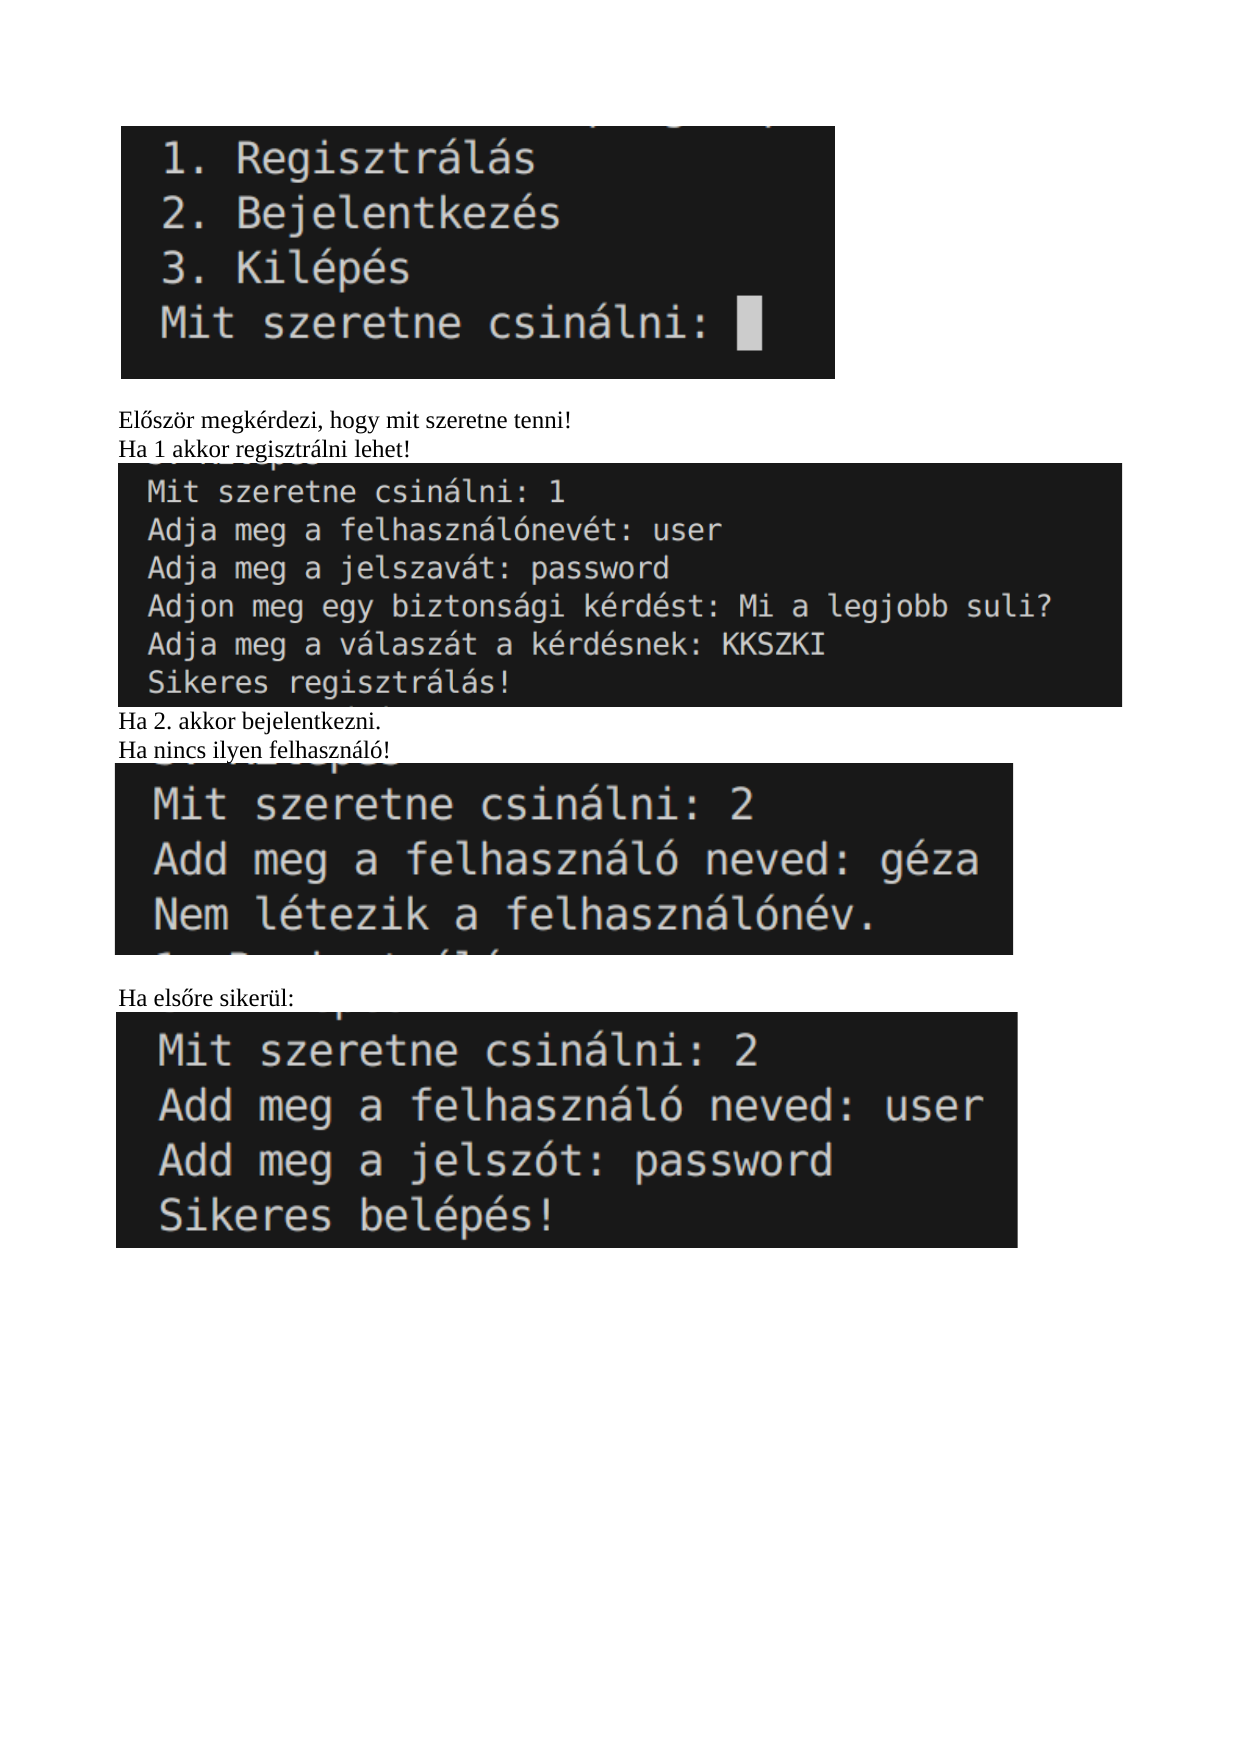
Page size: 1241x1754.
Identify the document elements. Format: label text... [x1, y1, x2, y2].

picture [118, 463, 1123, 707]
text Ha 2. akkor bejelentkezni. [118, 707, 1122, 735]
picture [121, 126, 835, 379]
text Ha nincs ilyen felhasználó! [118, 735, 1122, 764]
picture [116, 1012, 1018, 1248]
text Ha elsőre sikerül: [118, 983, 1122, 1012]
text Ha 1 akkor regisztrálni lehet! [118, 434, 1122, 463]
text Először megkérdezi, hogy mit szeretne tenni! [118, 406, 1122, 434]
picture [114, 763, 1014, 955]
